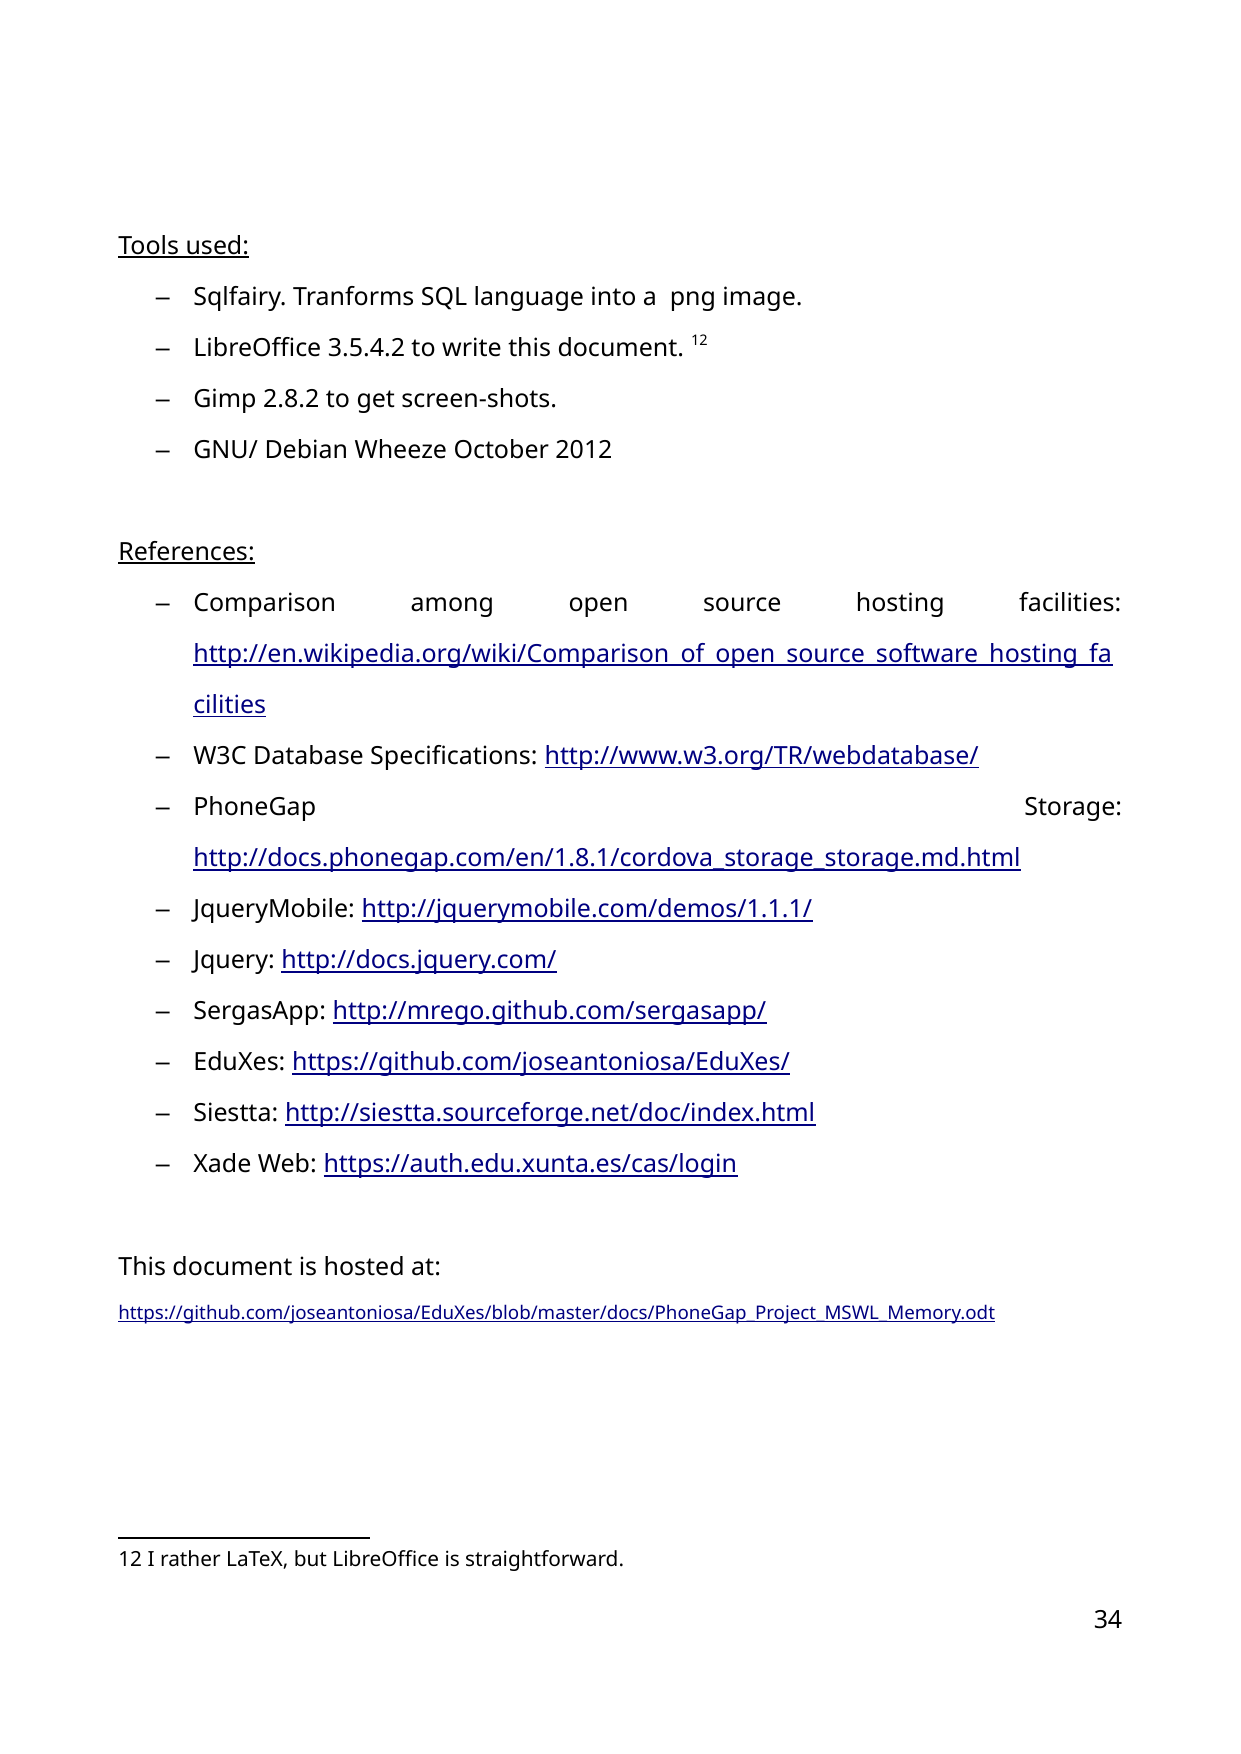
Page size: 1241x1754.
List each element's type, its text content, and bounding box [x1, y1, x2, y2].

text https://github.com/joseantoniosa/EduXes/blob/master/docs/PhoneGap_Project_MSWL_Memory.odt [118, 1299, 1122, 1325]
list JqueryMobile: http://jquerymobile.com/demos/1.1.1/ [156, 891, 1122, 925]
list LibreOffice 3.5.4.2 to write this document. [156, 329, 1122, 363]
list Comparison among open source hosting facilities: http://en.wikipedia.org/wiki/Comparison_of_open_source_software_hosting_facilities [156, 585, 1122, 721]
text This document is hosted at: [118, 1248, 1122, 1282]
list Jquery: http://docs.jquery.com/ [156, 942, 1122, 976]
list I rather LaTeX, but LibreOffice is straightforward. [118, 1544, 1122, 1572]
text Tools used: [118, 227, 1122, 261]
list W3C Database Specifications: http://www.w3.org/TR/webdatabase/ [156, 738, 1122, 772]
list PhoneGap Storage: http://docs.phonegap.com/en/1.8.1/cordova_storage_storage.md.html [156, 789, 1122, 874]
list Gimp 2.8.2 to get screen-shots. [156, 381, 1122, 414]
list Xade Web: https://auth.edu.xunta.es/cas/login [156, 1146, 1122, 1180]
list Siestta: http://siestta.sourceforge.net/doc/index.html [156, 1095, 1122, 1129]
text References: [118, 534, 1122, 568]
list GNU/ Debian Wheeze October 2012 [156, 432, 1122, 466]
list Sqlfairy. Tranforms SQL language into a png image. [156, 278, 1122, 312]
list EduXes: https://github.com/joseantoniosa/EduXes/ [156, 1044, 1122, 1078]
list SergasApp: http://mrego.github.com/sergasapp/ [156, 993, 1122, 1027]
